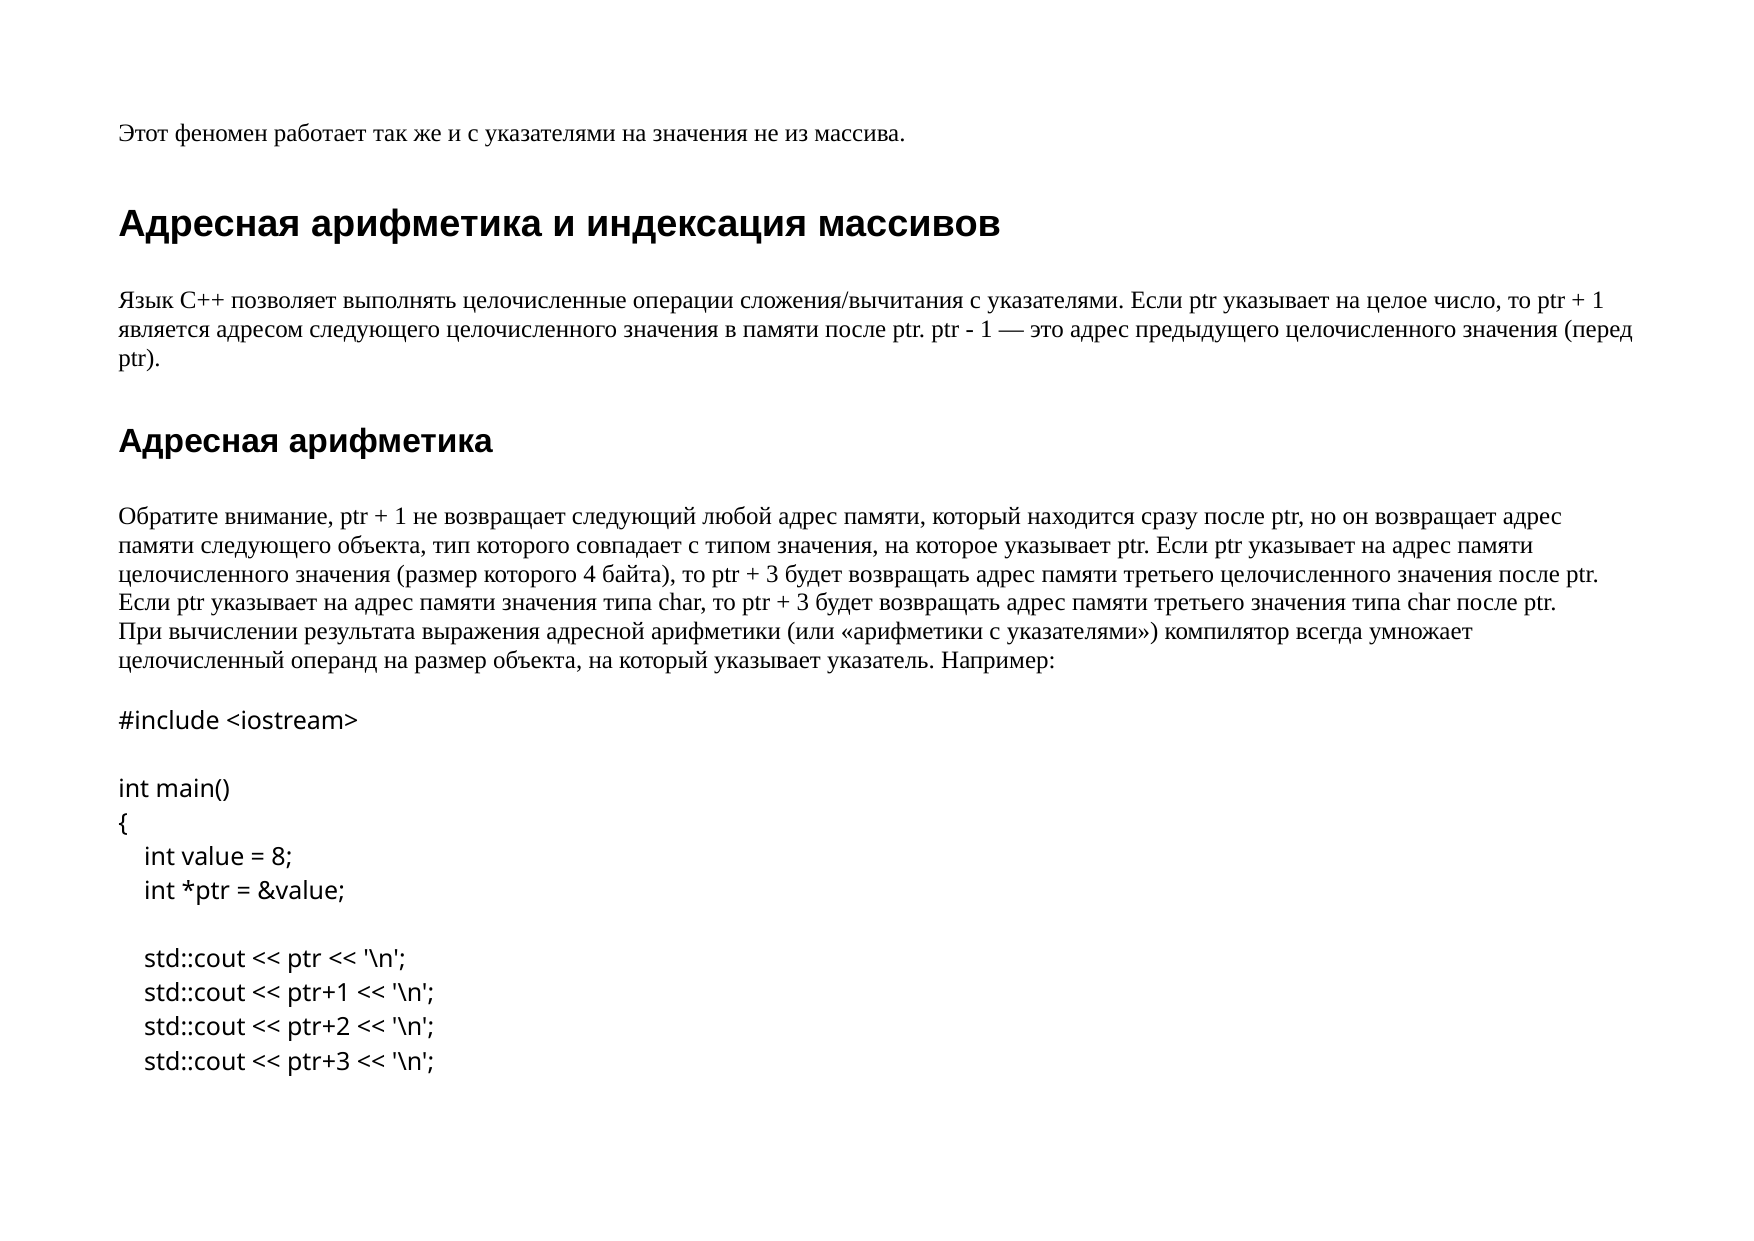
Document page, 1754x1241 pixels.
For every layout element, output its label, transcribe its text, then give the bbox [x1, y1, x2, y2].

text Язык C++ позволяет выполнять целочисленные операции сложения/вычитания с указателями. Если ptr указывает на целое число, то ptr + 1 является адресом следующего целочисленного значения в памяти после ptr. ptr - 1 — это адрес предыдущего целочисленного значения (перед ptr). [118, 286, 1636, 372]
subtitle Адресная арифметика [118, 421, 1636, 460]
text int main() [118, 771, 1636, 805]
text Этот феномен работает так же и с указателями на значения не из массива. [118, 118, 1636, 147]
text При вычислении результата выражения адресной арифметики (или «арифметики с указателями») компилятор всегда умножает целочисленный операнд на размер объекта, на который указывает указатель. Например: [118, 616, 1636, 674]
text int *ptr = &value; [118, 873, 1636, 907]
text int value = 8; [118, 839, 1636, 873]
text Обратите внимание, ptr + 1 не возвращает следующий любой адрес памяти, который находится сразу после ptr, но он возвращает адрес памяти следующего объекта, тип которого совпадает с типом значения, на которое указывает ptr. Если ptr указывает на адрес памяти целочисленного значения (размер которого 4 байта), то ptr + 3 будет возвращать адрес памяти третьего целочисленного значения после ptr. Если ptr указывает на адрес памяти значения типа char, то ptr + 3 будет возвращать адрес памяти третьего значения типа char после ptr. [118, 501, 1636, 616]
text std::cout << ptr+3 << '\n'; [118, 1043, 1636, 1077]
text std::cout << ptr+1 << '\n'; [118, 975, 1636, 1009]
text #include <iostream> [118, 702, 1636, 737]
subtitle Адресная арифметика и индексация массивов [118, 201, 1636, 244]
text std::cout << ptr << '\n'; [118, 941, 1636, 975]
text std::cout << ptr+2 << '\n'; [118, 1009, 1636, 1043]
text { [118, 805, 1636, 839]
